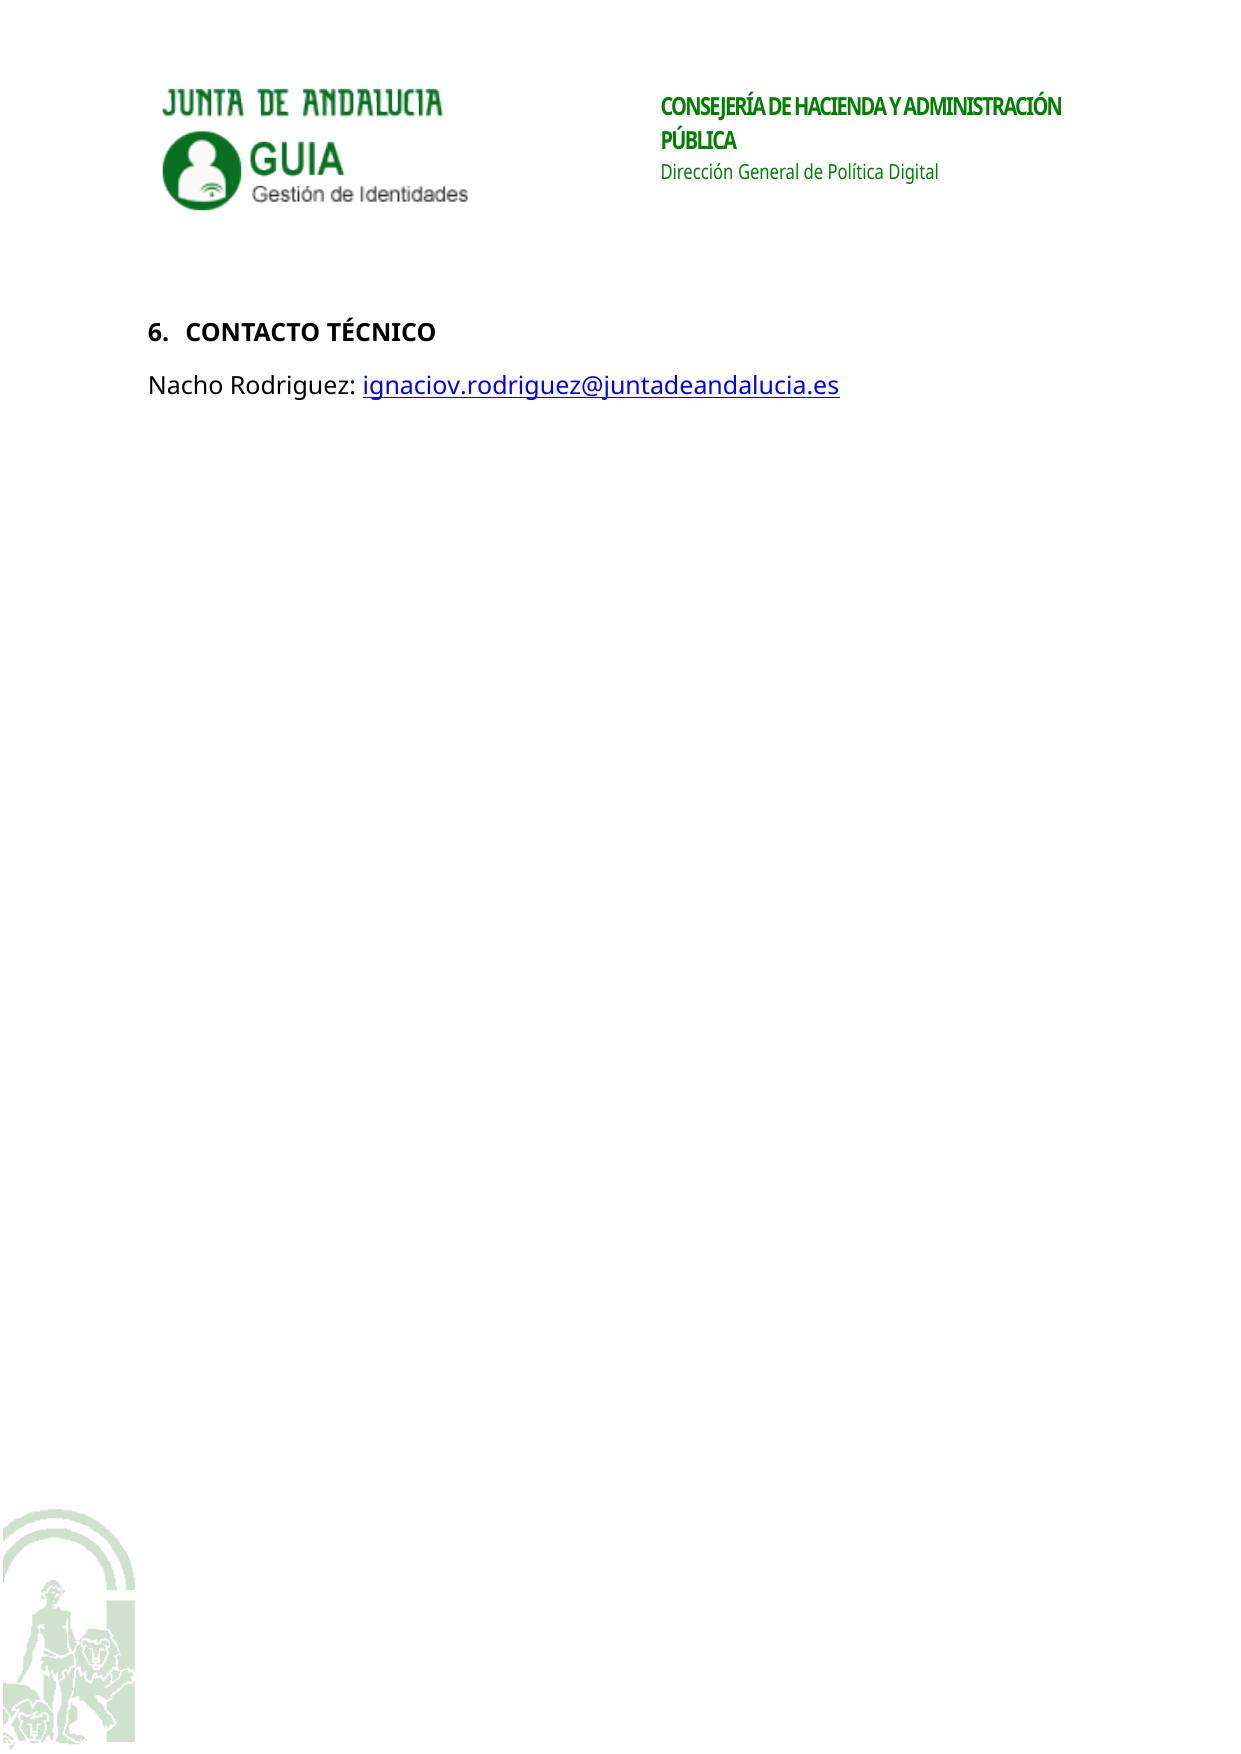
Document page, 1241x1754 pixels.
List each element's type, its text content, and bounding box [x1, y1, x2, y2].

subtitle Contacto técnico [148, 315, 1122, 349]
picture [147, 82, 498, 225]
text Nacho Rodriguez: ignaciov.rodriguez@juntadeandalucia.es [148, 368, 1122, 402]
picture [3, 1508, 136, 1750]
